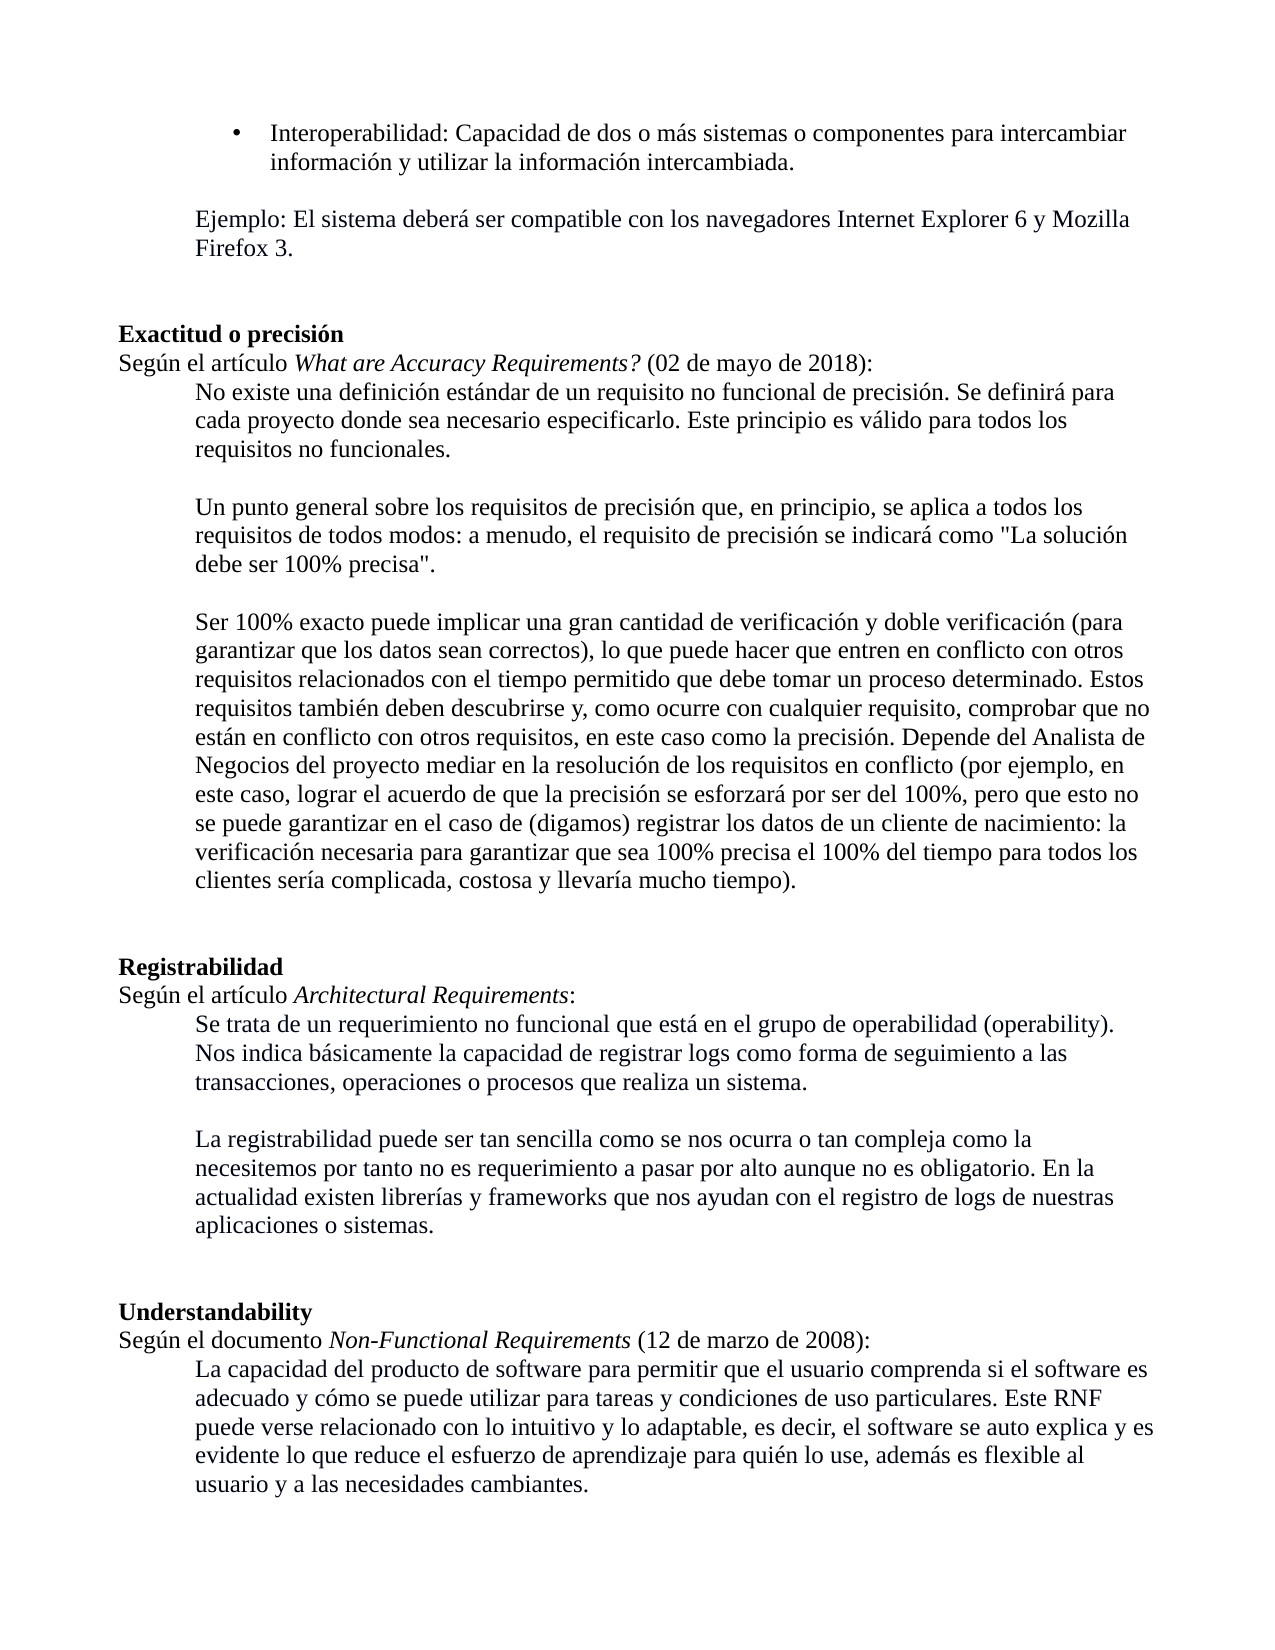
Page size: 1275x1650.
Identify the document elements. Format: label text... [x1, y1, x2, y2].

text Un punto general sobre los requisitos de precisión que, en principio, se aplica a todos los requisitos de todos modos: a menudo, el requisito de precisión se indicará como "La solución debe ser 100% precisa". [195, 492, 1157, 578]
text Ser 100% exacto puede implicar una gran cantidad de verificación y doble verificación (para garantizar que los datos sean correctos), lo que puede hacer que entren en conflicto con otros requisitos relacionados con el tiempo permitido que debe tomar un proceso determinado. Estos requisitos también deben descubrirse y, como ocurre con cualquier requisito, comprobar que no están en conflicto con otros requisitos, en este caso como la precisión. Depende del Analista de Negocios del proyecto mediar en la resolución de los requisitos en conflicto (por ejemplo, en este caso, lograr el acuerdo de que la precisión se esforzará por ser del 100%, pero que esto no se puede garantizar en el caso de (digamos) registrar los datos de un cliente de nacimiento: la verificación necesaria para garantizar que sea 100% precisa el 100% del tiempo para todos los clientes sería complicada, costosa y llevaría mucho tiempo). [195, 607, 1157, 894]
text La registrabilidad puede ser tan sencilla como se nos ocurra o tan compleja como la necesitemos por tanto no es requerimiento a pasar por alto aunque no es obligatorio. En la actualidad existen librerías y frameworks que nos ayudan con el registro de logs de nuestras aplicaciones o sistemas. [195, 1124, 1157, 1239]
text Según el artículo What are Accuracy Requirements? (02 de mayo de 2018): [118, 348, 1157, 377]
text Se trata de un requerimiento no funcional que está en el grupo de operabilidad (operability). Nos indica básicamente la capacidad de registrar logs como forma de seguimiento a las transacciones, operaciones o procesos que realiza un sistema. [195, 1009, 1157, 1096]
text La capacidad del producto de software para permitir que el usuario comprenda si el software es adecuado y cómo se puede utilizar para tareas y condiciones de uso particulares. Este RNF puede verse relacionado con lo intuitivo y lo adaptable, es decir, el software se auto explica y es evidente lo que reduce el esfuerzo de aprendizaje para quién lo use, además es flexible al usuario y a las necesidades cambiantes. [195, 1354, 1157, 1498]
text Según el documento Non-Functional Requirements (12 de marzo de 2008): [118, 1326, 1157, 1354]
list Interoperabilidad: Capacidad de dos o más sistemas o componentes para intercambiar información y utilizar la información intercambiada. [232, 118, 1157, 176]
text Registrabilidad [118, 952, 1157, 981]
text No existe una definición estándar de un requisito no funcional de precisión. Se definirá para cada proyecto donde sea necesario especificarlo. Este principio es válido para todos los requisitos no funcionales. [195, 377, 1157, 463]
text Exactitud o precisión [118, 319, 1157, 348]
text Understandability [118, 1297, 1157, 1326]
subtitle Ejemplo: El sistema deberá ser compatible con los navegadores Internet Explorer 6 y Mozilla Firefox 3. [195, 204, 1157, 262]
text Según el artículo Architectural Requirements: [118, 981, 1157, 1009]
